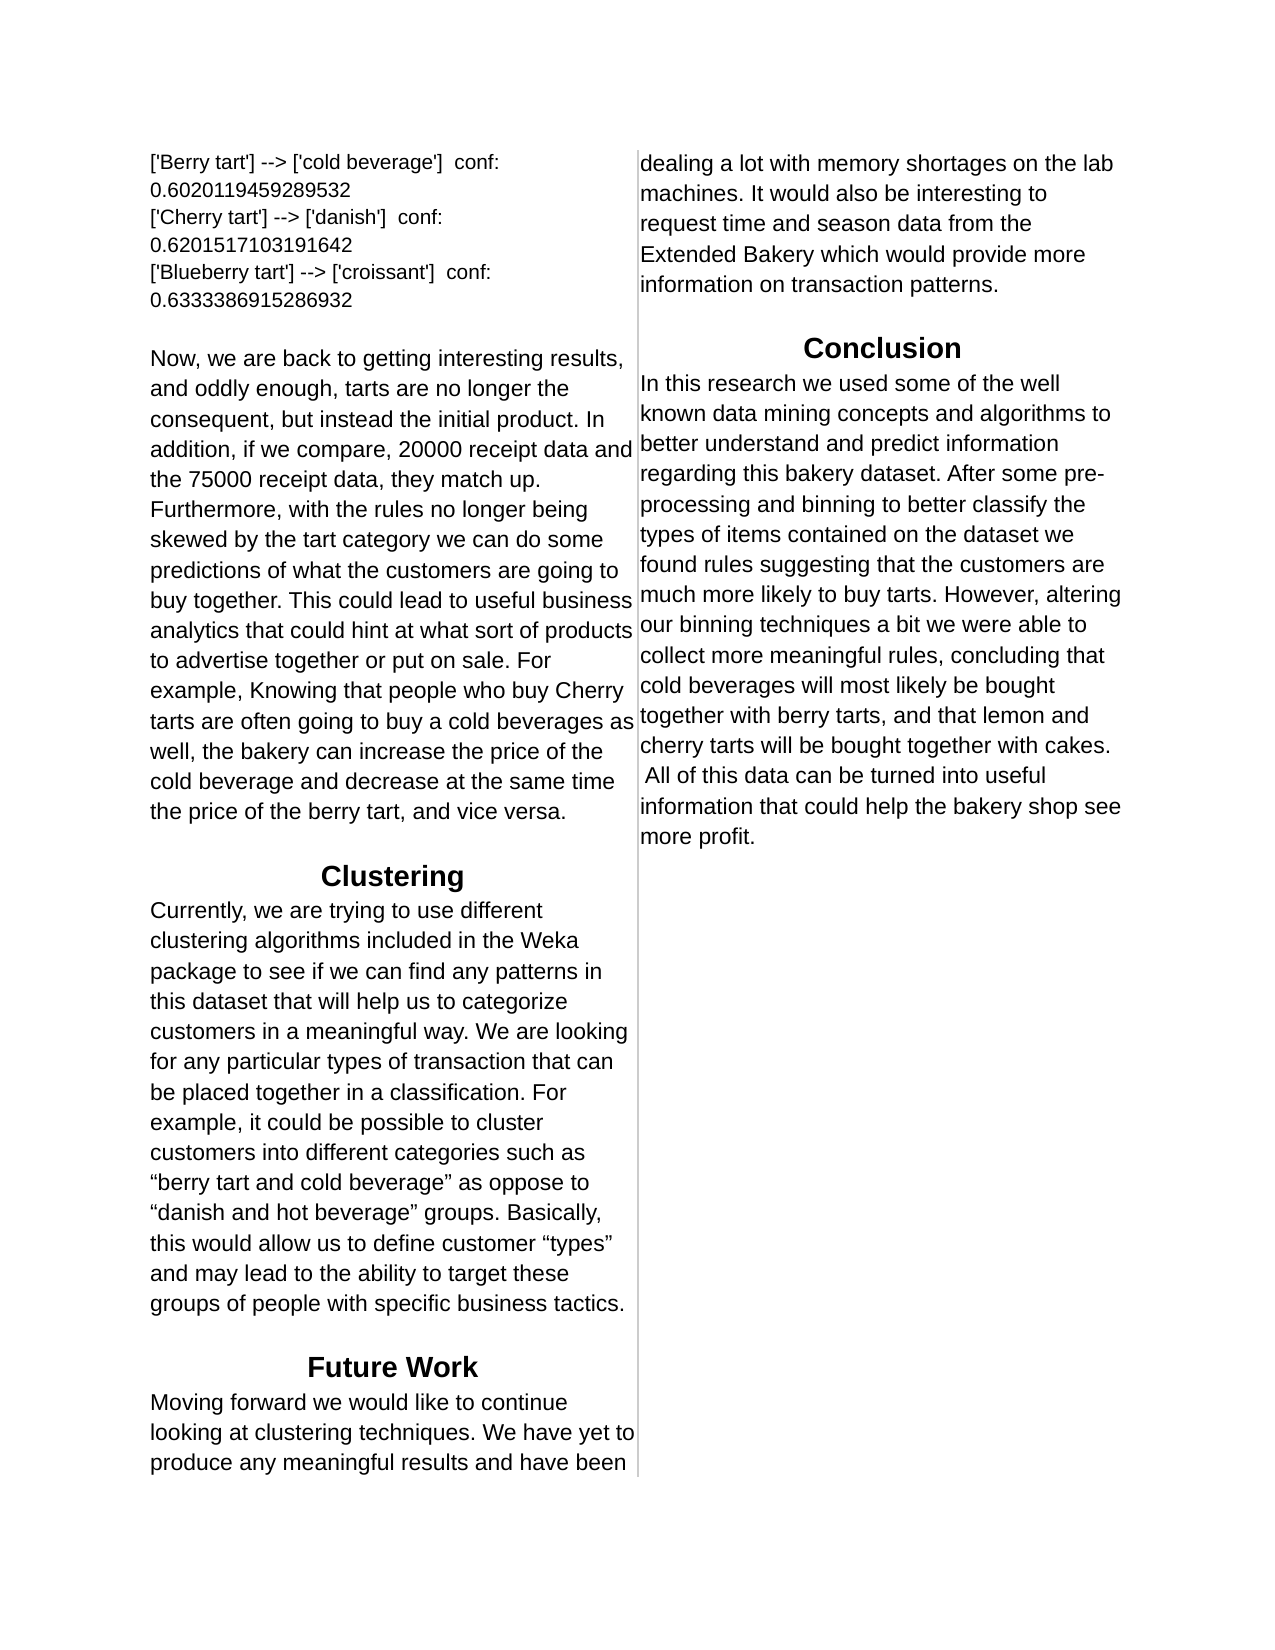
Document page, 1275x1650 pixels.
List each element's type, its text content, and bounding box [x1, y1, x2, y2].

text ['Blueberry tart'] --> ['croissant'] conf: 0.6333386915286932 [150, 260, 635, 311]
text In this research we used some of the well known data mining concepts and algorithms to better understand and predict information regarding this bakery dataset. After some pre-processing and binning to better classify the types of items contained on the dataset we found rules suggesting that the customers are much more likely to buy tarts. However, altering our binning techniques a bit we were able to collect more meaningful rules, concluding that cold beverages will most likely be bought together with berry tarts, and that lemon and cherry tarts will be bought together with cakes. [640, 370, 1125, 759]
text Conclusion [640, 331, 1125, 365]
text Clustering [150, 859, 635, 892]
text Now, we are back to getting interesting results, and oddly enough, tarts are no longer the consequent, but instead the initial product. In addition, if we compare, 20000 receipt data and the 75000 receipt data, they match up. Furthermore, with the rules no longer being skewed by the tart category we can do some predictions of what the customers are going to buy together. This could lead to useful business analytics that could hint at what sort of products to advertise together or put on sale. For example, Knowing that people who buy Cherry tarts are often going to buy a cold beverages as well, the bakery can increase the price of the cold beverage and decrease at the same time the price of the berry tart, and vice versa. [150, 345, 635, 825]
text Future Work [150, 1350, 635, 1384]
text Moving forward we would like to continue looking at clustering techniques. We have yet to produce any meaningful results and have been [150, 1389, 635, 1476]
text Currently, we are trying to use different clustering algorithms included in the Weka package to see if we can find any patterns in this dataset that will help us to categorize customers in a meaningful way. We are looking for any particular types of transaction that can be placed together in a classification. For example, it could be possible to cluster customers into different categories such as “berry tart and cold beverage” as oppose to “danish and hot beverage” groups. Basically, this would allow us to define customer “types” and may lead to the ability to target these groups of people with specific business tactics. [150, 897, 635, 1316]
text ['Cherry tart'] --> ['danish'] conf: 0.6201517103191642 [150, 205, 635, 256]
text dealing a lot with memory shortages on the lab machines. It would also be interesting to request time and season data from the Extended Bakery which would provide more information on transaction patterns. [640, 150, 1125, 297]
text All of this data can be turned into useful information that could help the bakery shop see more profit. [640, 762, 1125, 849]
text ['Berry tart'] --> ['cold beverage'] conf: 0.6020119459289532 [150, 150, 635, 201]
